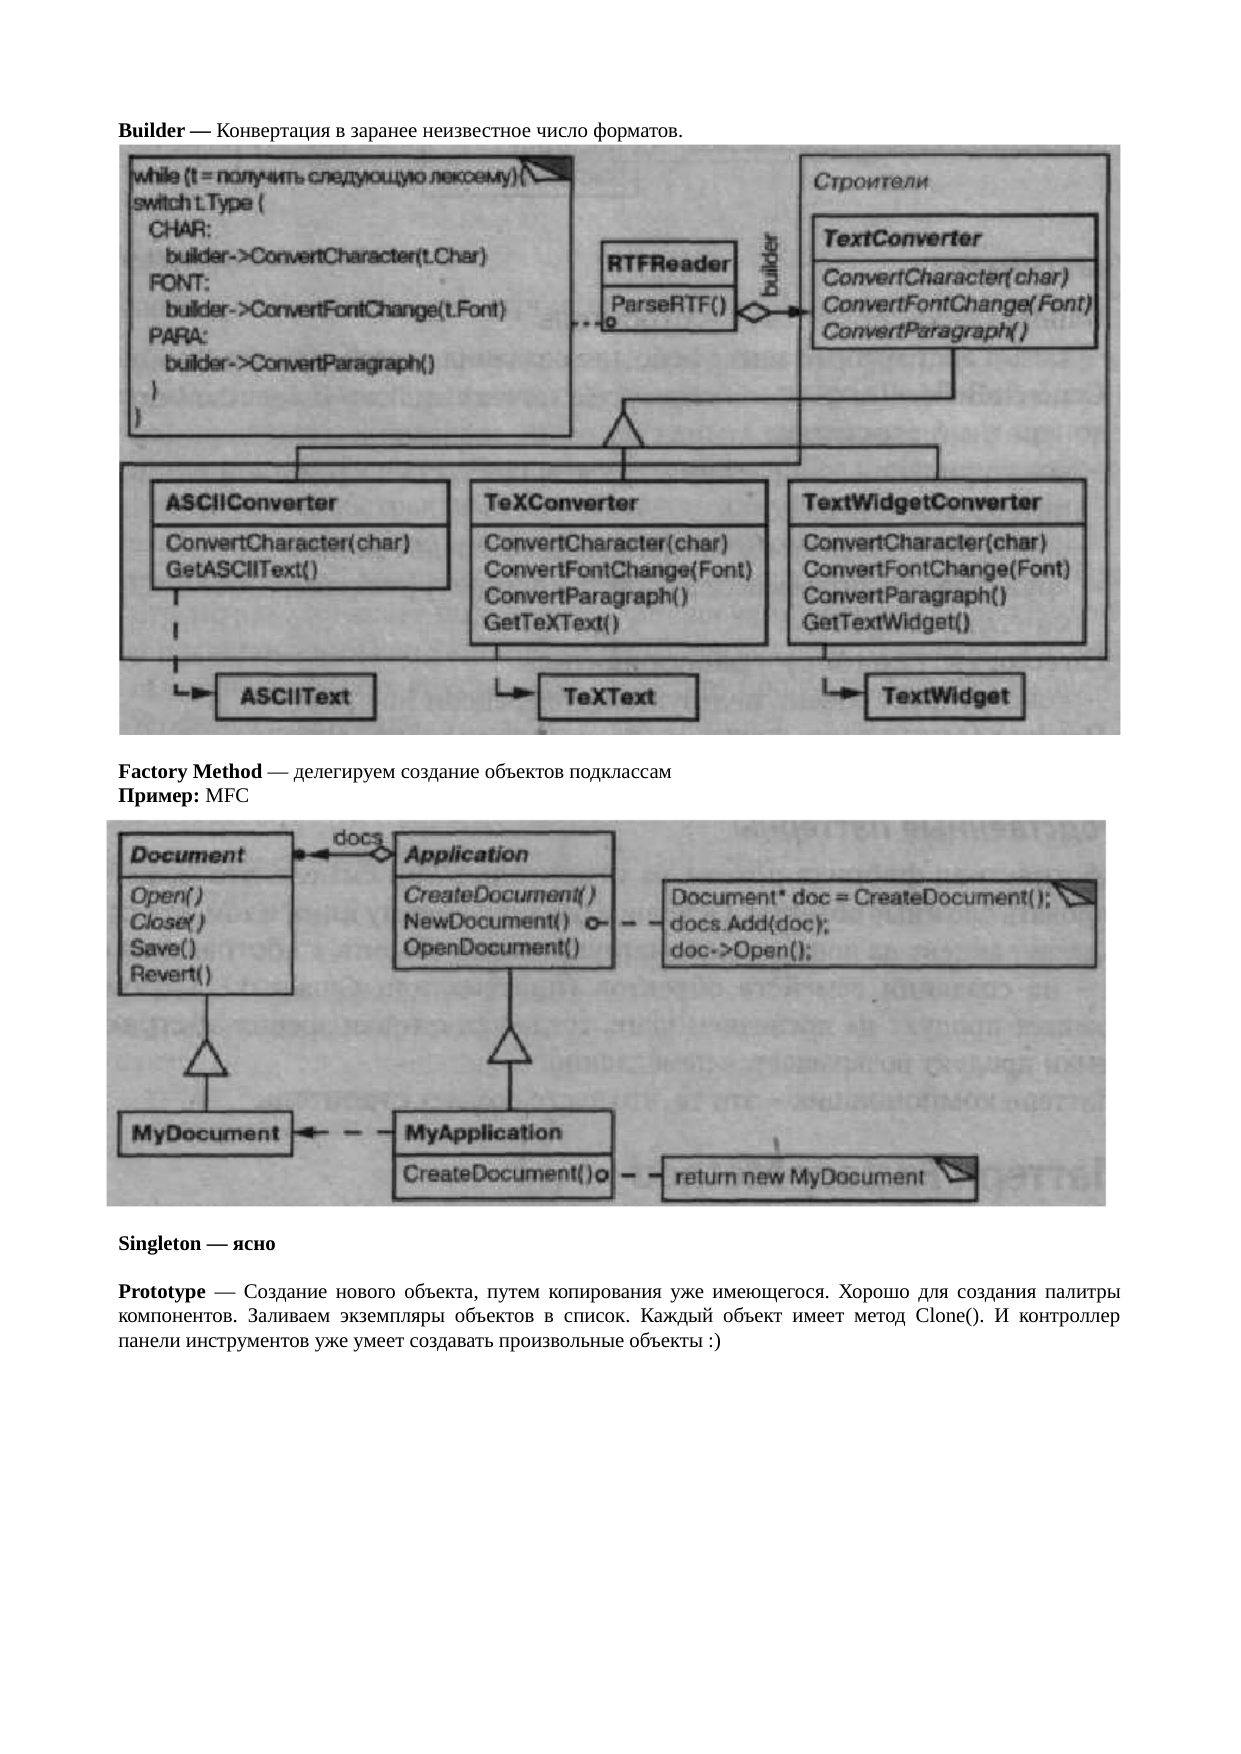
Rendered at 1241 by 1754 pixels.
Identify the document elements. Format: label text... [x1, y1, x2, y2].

text Builder — Конвертация в заранее неизвестное число форматов. [118, 118, 1122, 142]
picture [118, 142, 1122, 735]
picture [104, 816, 1109, 1208]
text Singleton — ясно [118, 1231, 1122, 1255]
text Prototype — Создание нового объекта, путем копирования уже имеющегося. Хорошо для создания палитры компонентов. Заливаем экземпляры объектов в список. Каждый объект имеет метод Clone(). И контроллер панели инструментов уже умеет создавать произвольные объекты :) [118, 1279, 1122, 1352]
text Пример: MFC [118, 783, 1122, 807]
text Factory Method — делегируем создание объектов подклассам [118, 759, 1122, 783]
